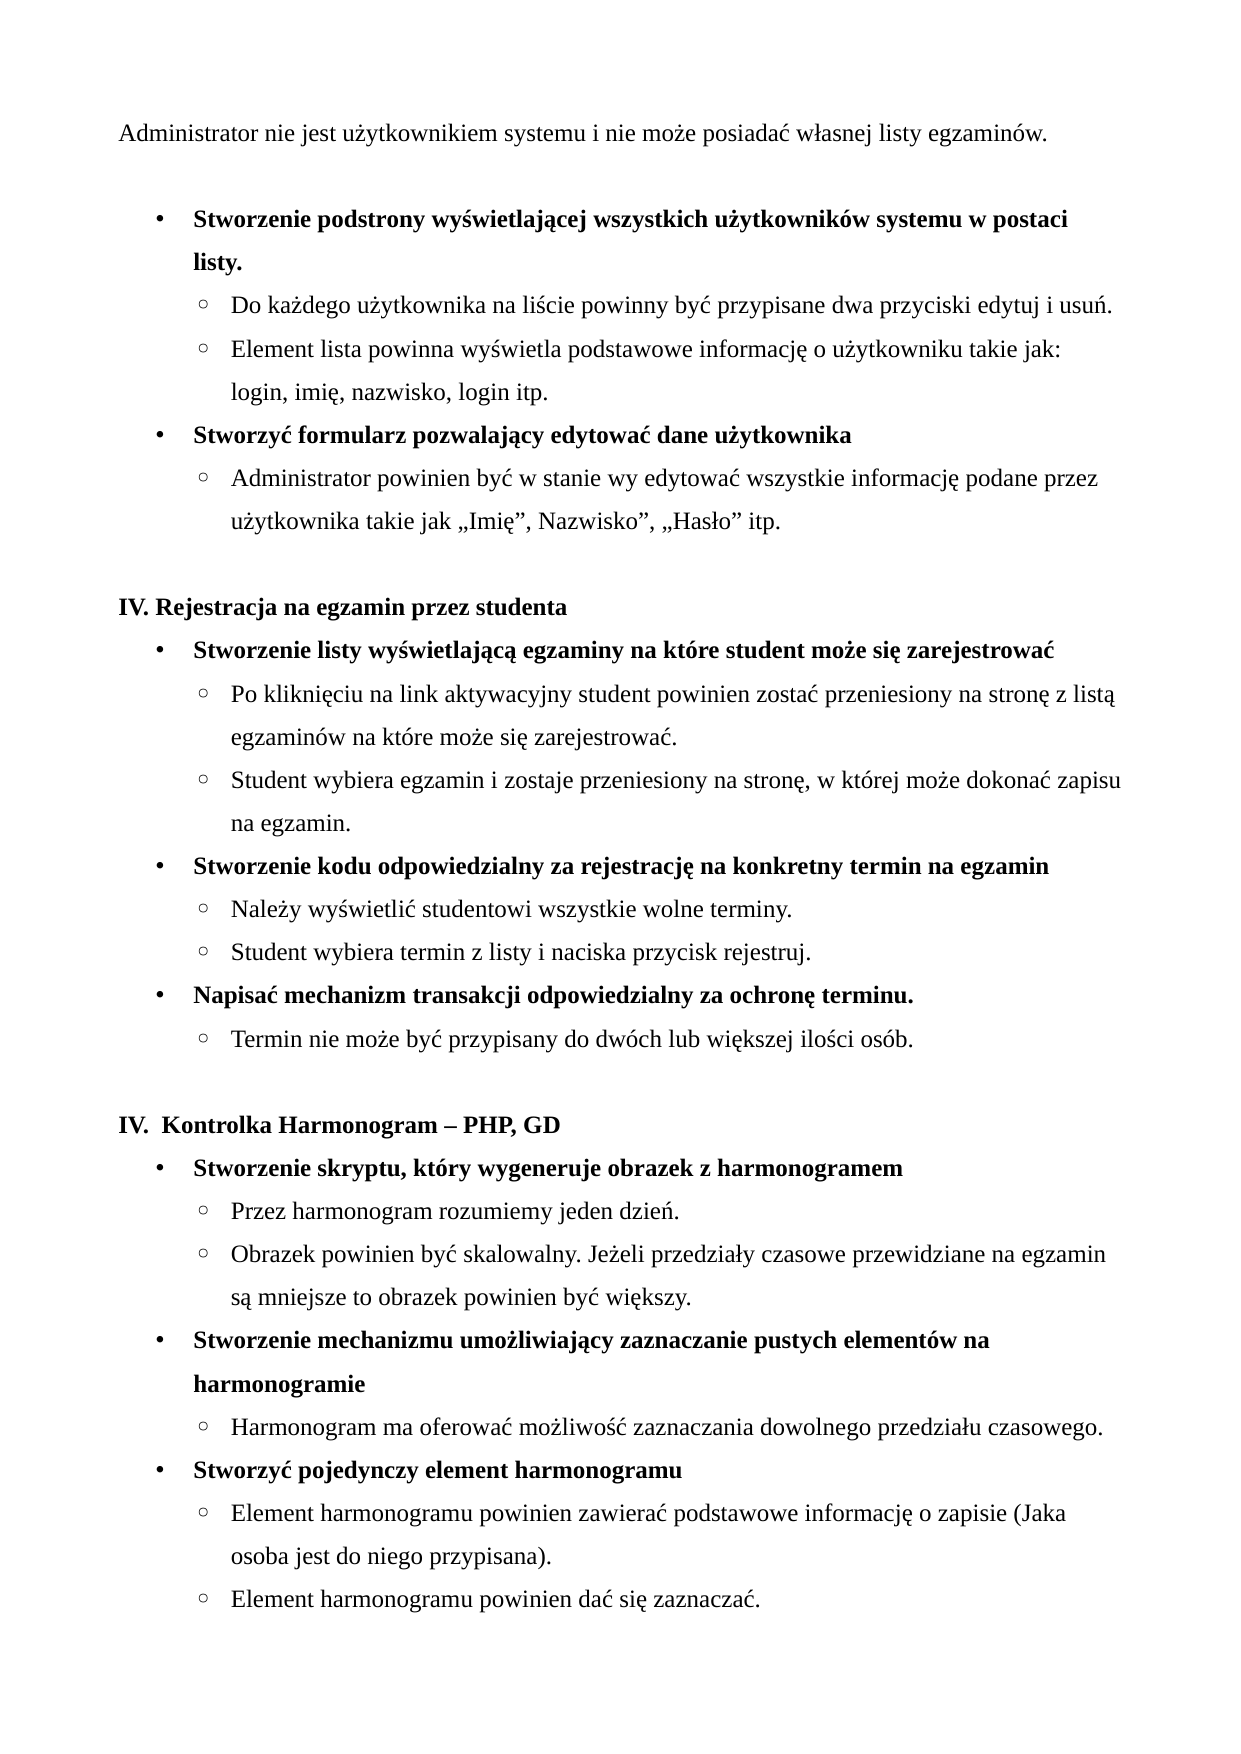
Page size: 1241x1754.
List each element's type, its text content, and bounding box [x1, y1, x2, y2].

list Po kliknięciu na link aktywacyjny student powinien zostać przeniesiony na stronę z listą egzaminów na które może się zarejestrować. [193, 679, 1122, 751]
list Stworzyć pojedynczy element harmonogramu [156, 1455, 1122, 1484]
text IV. Kontrolka Harmonogram – PHP, GD [118, 1110, 1122, 1139]
list Element lista powinna wyświetla podstawowe informację o użytkowniku takie jak: login, imię, nazwisko, login itp. [193, 334, 1122, 406]
list Obrazek powinien być skalowalny. Jeżeli przedziały czasowe przewidziane na egzamin są mniejsze to obrazek powinien być większy. [193, 1239, 1122, 1311]
list Harmonogram ma oferować możliwość zaznaczania dowolnego przedziału czasowego. [193, 1412, 1122, 1441]
list Stworzenie kodu odpowiedzialny za rejestrację na konkretny termin na egzamin [156, 851, 1122, 880]
list Stworzyć formularz pozwalający edytować dane użytkownika [156, 420, 1122, 449]
list Student wybiera egzamin i zostaje przeniesiony na stronę, w której może dokonać zapisu na egzamin. [193, 765, 1122, 837]
text Administrator nie jest użytkownikiem systemu i nie może posiadać własnej listy egzaminów. [118, 118, 1122, 147]
list Do każdego użytkownika na liście powinny być przypisane dwa przyciski edytuj i usuń. [193, 291, 1122, 319]
list Należy wyświetlić studentowi wszystkie wolne terminy. [193, 894, 1122, 923]
list Element harmonogramu powinien dać się zaznaczać. [193, 1584, 1122, 1613]
list Administrator powinien być w stanie wy edytować wszystkie informację podane przez użytkownika takie jak „Imię”, Nazwisko”, „Hasło” itp. [193, 463, 1122, 535]
list Termin nie może być przypisany do dwóch lub większej ilości osób. [193, 1024, 1122, 1052]
text IV. Rejestracja na egzamin przez studenta [118, 592, 1122, 621]
list Stworzenie mechanizmu umożliwiający zaznaczanie pustych elementów na harmonogramie [156, 1326, 1122, 1397]
list Element harmonogramu powinien zawierać podstawowe informację o zapisie (Jaka osoba jest do niego przypisana). [193, 1498, 1122, 1570]
list Przez harmonogram rozumiemy jeden dzień. [193, 1196, 1122, 1225]
list Student wybiera termin z listy i naciska przycisk rejestruj. [193, 937, 1122, 966]
list Napisać mechanizm transakcji odpowiedzialny za ochronę terminu. [156, 981, 1122, 1009]
list Stworzenie podstrony wyświetlającej wszystkich użytkowników systemu w postaci listy. [156, 204, 1122, 276]
list Stworzenie skryptu, który wygeneruje obrazek z harmonogramem [156, 1153, 1122, 1182]
list Stworzenie listy wyświetlającą egzaminy na które student może się zarejestrować [156, 636, 1122, 664]
